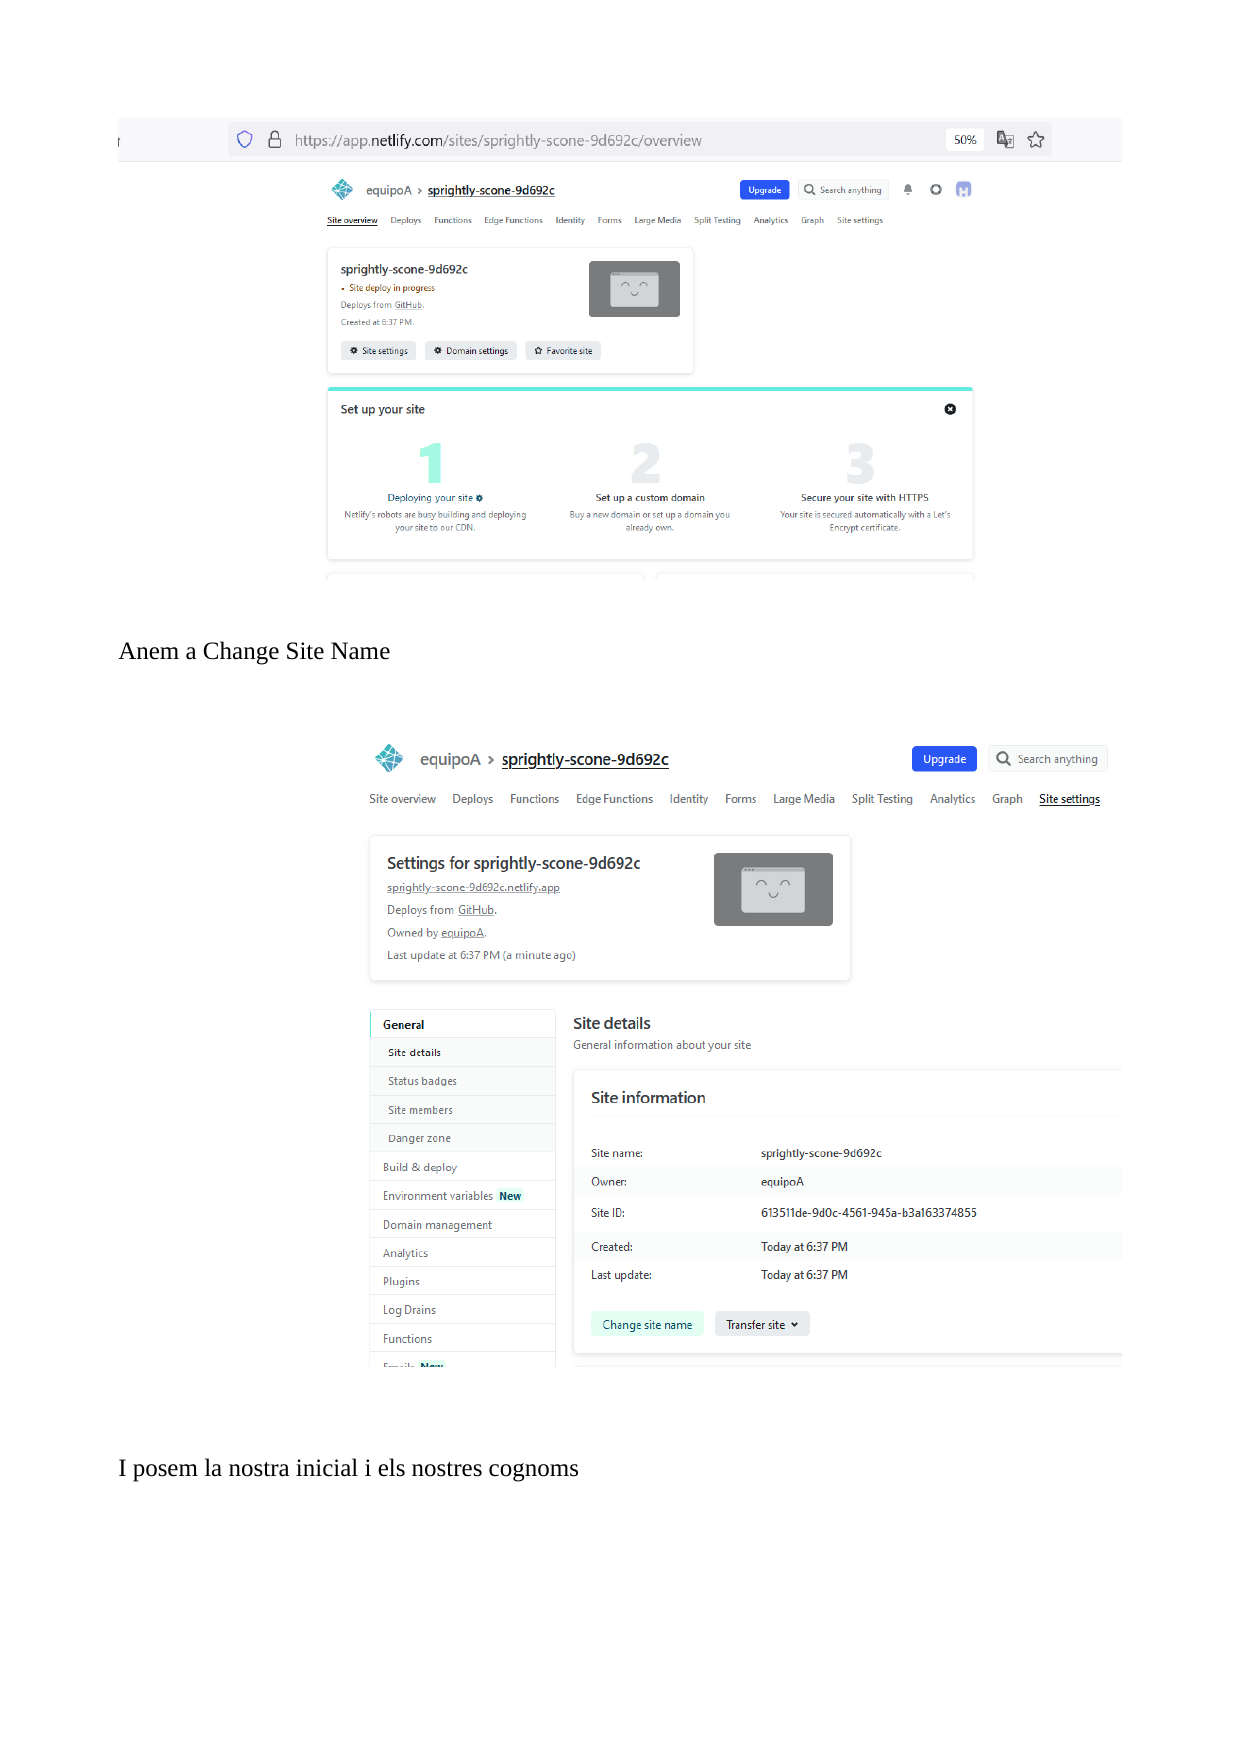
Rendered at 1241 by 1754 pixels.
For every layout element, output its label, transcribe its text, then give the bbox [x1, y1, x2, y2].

picture [118, 722, 1123, 1367]
picture [118, 118, 1123, 579]
text Anem a Change Site Name [118, 636, 1122, 665]
text I posem la nostra inicial i els nostres cognoms [118, 1453, 1122, 1482]
